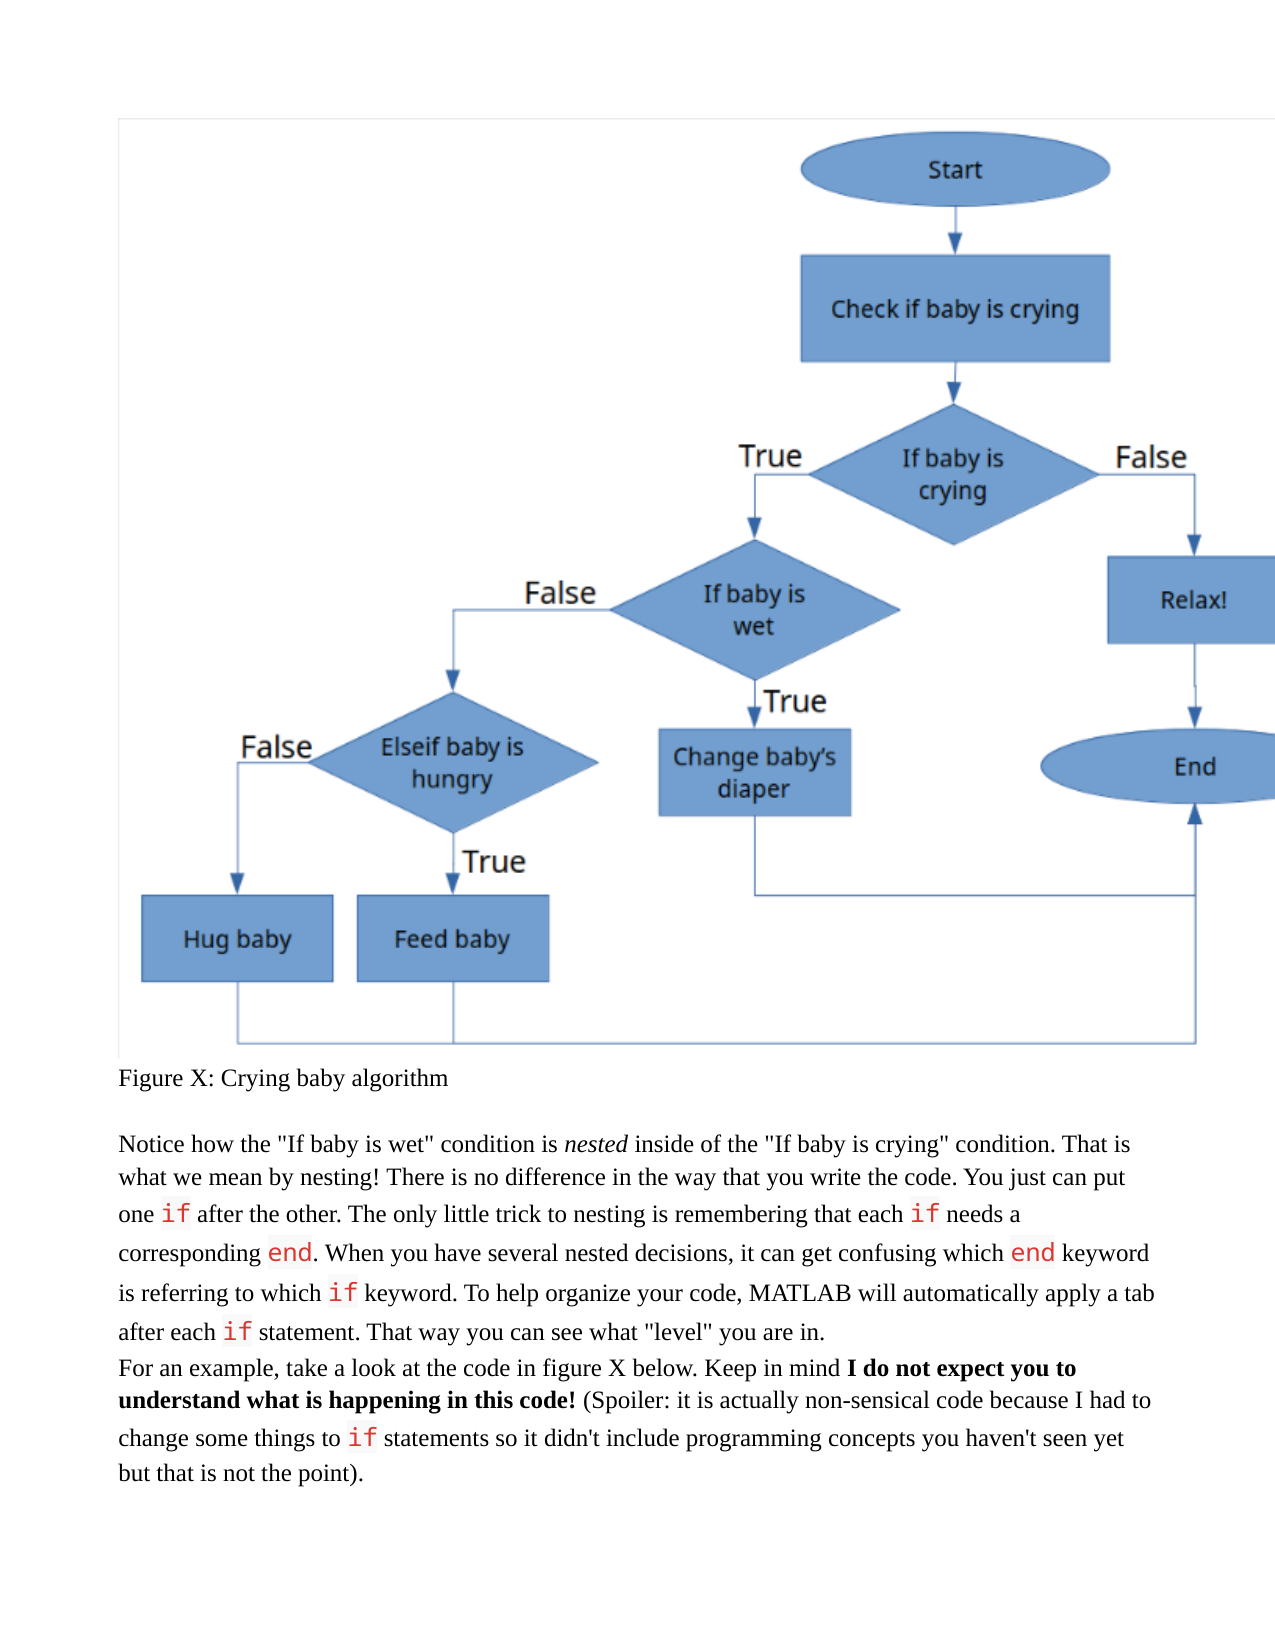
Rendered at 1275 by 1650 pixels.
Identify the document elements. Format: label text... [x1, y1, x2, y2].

picture [118, 118, 1275, 1059]
text Notice how the "If baby is wet" condition is nested inside of the "If baby is crying" condition. That is what we mean by nesting! There is no difference in the way that you write the code. You just can put one if after the other. The only little trick to nesting is remembering that each if needs a corresponding end. When you have several nested decisions, it can get confusing which end keyword is referring to which if keyword. To help organize your code, MATLAB will automatically apply a tab after each if statement. That way you can see what "level" you are in. [118, 1129, 1157, 1347]
text Figure X: Crying baby algorithm [118, 1063, 1157, 1092]
text For an example, take a look at the code in figure X below. Keep in mind I do not expect you to understand what is happening in this code! (Spoiler: it is actually non-sensical code because I had to change some things to if statements so it didn't include programming concepts you haven't seen yet but that is not the point). [118, 1353, 1157, 1487]
